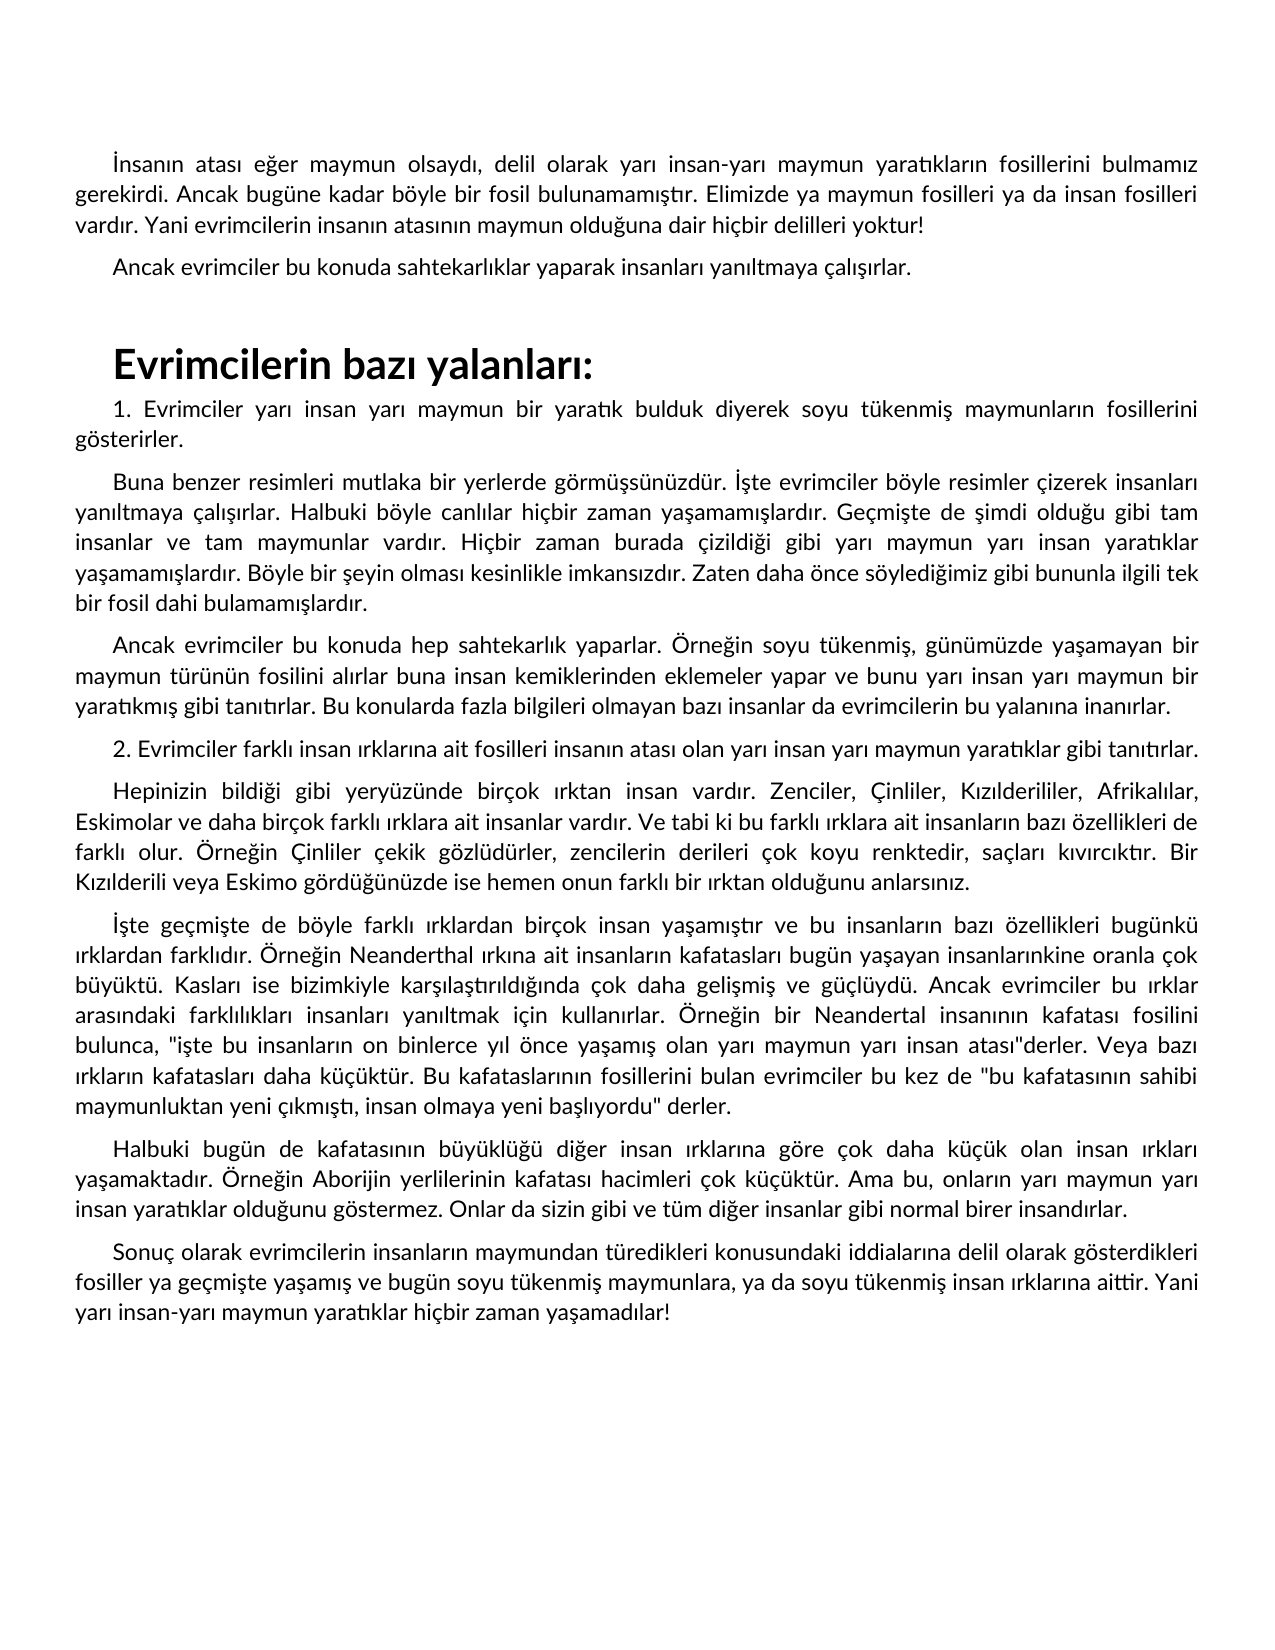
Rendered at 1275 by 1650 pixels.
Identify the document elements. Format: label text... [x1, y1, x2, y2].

text Ancak evrimciler bu konuda hep sahtekarlık yaparlar. Örneğin soyu tükenmiş, günümüzde yaşamayan bir maymun türünün fosilini alırlar buna insan kemiklerinden eklemeler yapar ve bunu yarı insan yarı maymun bir yaratıkmış gibi tanıtırlar. Bu konularda fazla bilgileri olmayan bazı insanlar da evrimcilerin bu yalanına inanırlar. [75, 631, 1200, 719]
text 2. Evrimciler farklı insan ırklarına ait fosilleri insanın atası olan yarı insan yarı maymun yaratıklar gibi tanıtırlar. [75, 734, 1200, 762]
text Halbuki bugün de kafatasının büyüklüğü diğer insan ırklarına göre çok daha küçük olan insan ırkları yaşamaktadır. Örneğin Aborijin yerlilerinin kafatası hacimleri çok küçüktür. Ama bu, onların yarı maymun yarı insan yaratıklar olduğunu göstermez. Onlar da sizin gibi ve tüm diğer insanlar gibi normal birer insandırlar. [75, 1134, 1200, 1222]
text Sonuç olarak evrimcilerin insanların maymundan türedikleri konusundaki iddialarına delil olarak gösterdikleri fosiller ya geçmişte yaşamış ve bugün soyu tükenmiş maymunlara, ya da soyu tükenmiş insan ırklarına aittir. Yani yarı insan-yarı maymun yaratıklar hiçbir zaman yaşamadılar! [75, 1237, 1200, 1325]
text İşte geçmişte de böyle farklı ırklardan birçok insan yaşamıştır ve bu insanların bazı özellikleri bugünkü ırklardan farklıdır. Örneğin Neanderthal ırkına ait insanların kafatasları bugün yaşayan insanlarınkine oranla çok büyüktü. Kasları ise bizimkiyle karşılaştırıldığında çok daha gelişmiş ve güçlüydü. Ancak evrimciler bu ırklar arasındaki farklılıkları insanları yanıltmak için kullanırlar. Örneğin bir Neandertal insanının kafatası fosilini bulunca, "işte bu insanların on binlerce yıl önce yaşamış olan yarı maymun yarı insan atası"derler. Veya bazı ırkların kafatasları daha küçüktür. Bu kafataslarının fosillerini bulan evrimciler bu kez de "bu kafatasının sahibi maymunluktan yeni çıkmıştı, insan olmaya yeni başlıyordu" derler. [75, 910, 1200, 1119]
text Buna benzer resimleri mutlaka bir yerlerde görmüşsünüzdür. İşte evrimciler böyle resimler çizerek insanları yanıltmaya çalışırlar. Halbuki böyle canlılar hiçbir zaman yaşamamışlardır. Geçmişte de şimdi olduğu gibi tam insanlar ve tam maymunlar vardır. Hiçbir zaman burada çizildiği gibi yarı maymun yarı insan yaratıklar yaşamamışlardır. Böyle bir şeyin olması kesinlikle imkansızdır. Zaten daha önce söylediğimiz gibi bununla ilgili tek bir fosil dahi bulamamışlardır. [75, 468, 1200, 616]
text Hepinizin bildiği gibi yeryüzünde birçok ırktan insan vardır. Zenciler, Çinliler, Kızılderililer, Afrikalılar, Eskimolar ve daha birçok farklı ırklara ait insanlar vardır. Ve tabi ki bu farklı ırklara ait insanların bazı özellikleri de farklı olur. Örneğin Çinliler çekik gözlüdürler, zencilerin derileri çok koyu renktedir, saçları kıvırcıktır. Bir Kızılderili veya Eskimo gördüğünüzde ise hemen onun farklı bir ırktan olduğunu anlarsınız. [75, 777, 1200, 895]
text 1. Evrimciler yarı insan yarı maymun bir yaratık bulduk diyerek soyu tükenmiş maymunların fosillerini gösterirler. [75, 395, 1200, 452]
text Ancak evrimciler bu konuda sahtekarlıklar yaparak insanları yanıltmaya çalışırlar. [75, 253, 1200, 281]
subtitle Evrimcilerin bazı yalanları: [112, 338, 1200, 388]
text İnsanın atası eğer maymun olsaydı, delil olarak yarı insan-yarı maymun yaratıkların fosillerini bulmamız gerekirdi. Ancak bugüne kadar böyle bir fosil bulunamamıştır. Elimizde ya maymun fosilleri ya da insan fosilleri vardır. Yani evrimcilerin insanın atasının maymun olduğuna dair hiçbir delilleri yoktur! [75, 150, 1200, 238]
